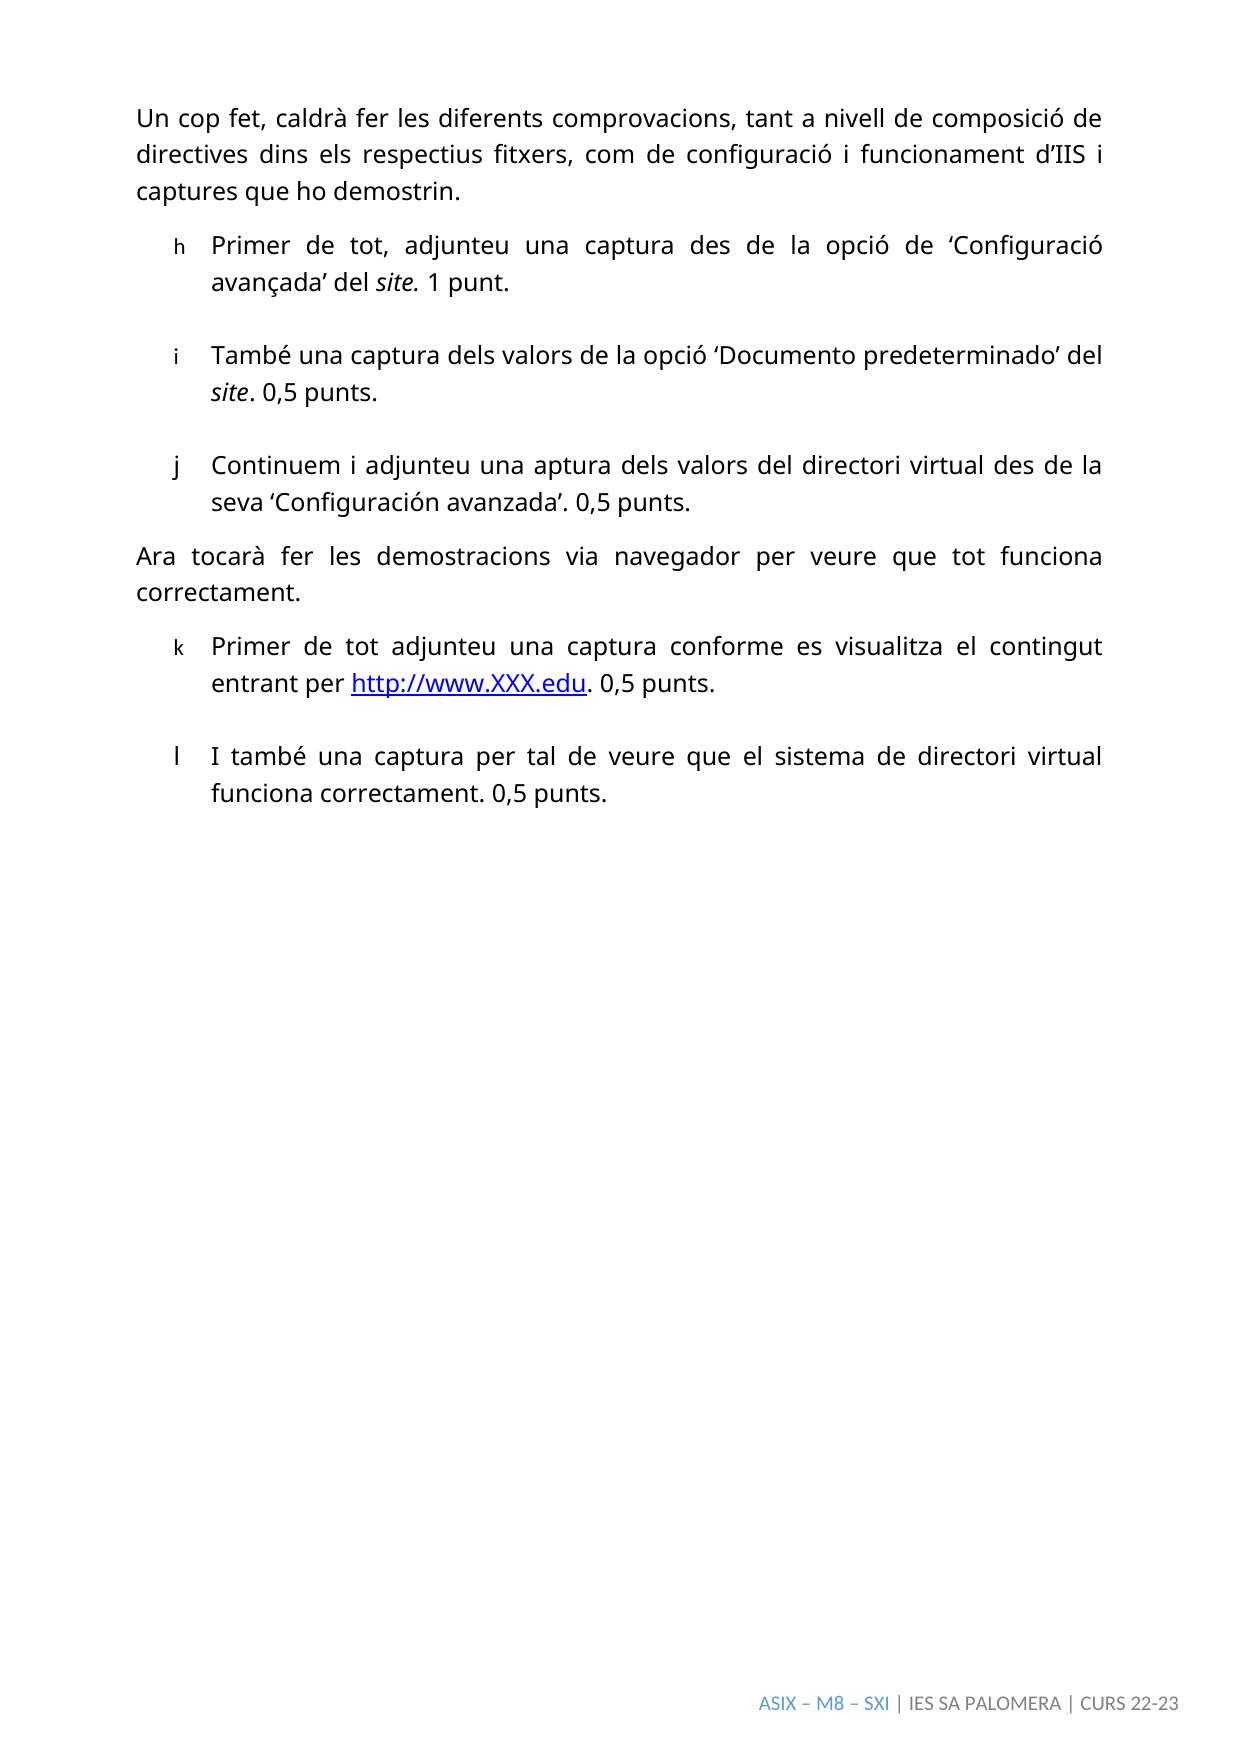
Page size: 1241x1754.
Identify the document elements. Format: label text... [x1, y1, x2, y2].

text Ara tocarà fer les demostracions via navegador per veure que tot funciona correctament. [136, 538, 1104, 609]
list Primer de tot, adjunteu una captura des de la opció de ‘Configuració avançada’ del site. 1 punt. [173, 227, 1104, 298]
list Continuem i adjunteu una aptura dels valors del directori virtual des de la seva ‘Configuración avanzada’. 0,5 punts. [173, 448, 1104, 519]
list També una captura dels valors de la opció ‘Documento predeterminado’ del site. 0,5 punts. [173, 338, 1104, 408]
text Un cop fet, caldrà fer les diferents comprovacions, tant a nivell de composició de directives dins els respectius fitxers, com de configuració i funcionament d’IIS i captures que ho demostrin. [136, 100, 1104, 208]
list I també una captura per tal de veure que el sistema de directori virtual funciona correctament. 0,5 punts. [173, 739, 1104, 809]
list Primer de tot adjunteu una captura conforme es visualitza el contingut entrant per http://www.XXX.edu. 0,5 punts. [173, 628, 1104, 699]
